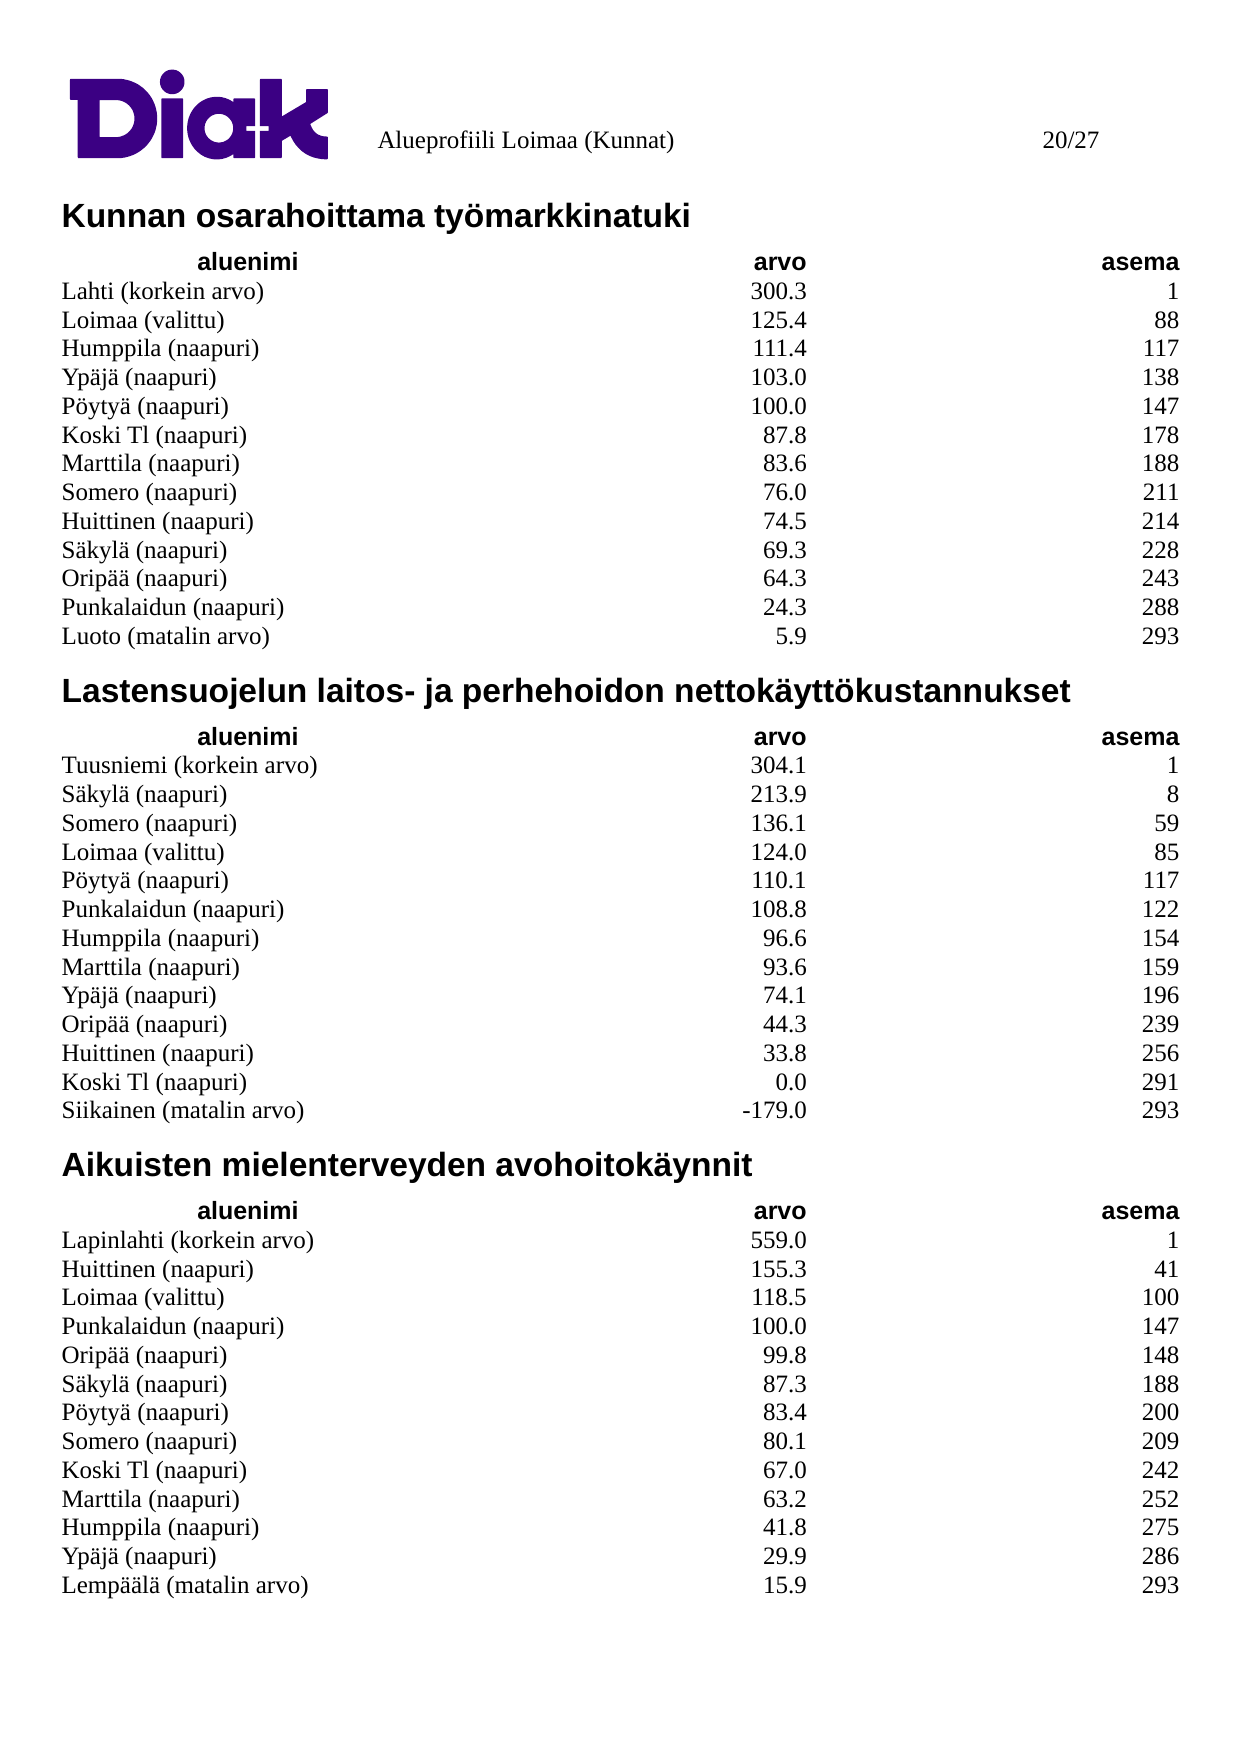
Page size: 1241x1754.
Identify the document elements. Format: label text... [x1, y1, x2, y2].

table_cell Humppila (naapuri) [61, 334, 434, 362]
table_cell Loimaa (valittu) [61, 837, 434, 866]
table_cell Ypäjä (naapuri) [61, 1541, 434, 1570]
subtitle Kunnan osarahoittama työmarkkinatuki [61, 196, 1179, 235]
table_cell 117 [806, 334, 1179, 362]
table_cell 148 [806, 1340, 1179, 1369]
table_cell Humppila (naapuri) [61, 923, 434, 952]
table_cell 110.1 [434, 866, 806, 894]
table_cell 188 [806, 449, 1179, 477]
table_cell 74.1 [434, 981, 806, 1009]
table_cell Punkalaidun (naapuri) [61, 894, 434, 923]
table_cell 15.9 [434, 1570, 806, 1599]
table_cell 0.0 [434, 1067, 806, 1096]
table_cell 136.1 [434, 808, 806, 837]
table_cell 87.3 [434, 1369, 806, 1397]
table_cell 93.6 [434, 952, 806, 981]
table_cell 293 [806, 621, 1179, 650]
table_cell 117 [806, 866, 1179, 894]
table_cell Huittinen (naapuri) [61, 506, 434, 535]
table_cell 211 [806, 477, 1179, 506]
table_cell Huittinen (naapuri) [61, 1254, 434, 1282]
table_cell 1 [806, 276, 1179, 305]
table_header aluenimi [61, 247, 434, 276]
table_cell 76.0 [434, 477, 806, 506]
table_cell Loimaa (valittu) [61, 1283, 434, 1311]
table_cell Ypäjä (naapuri) [61, 362, 434, 391]
table_cell 275 [806, 1513, 1179, 1541]
table_cell 29.9 [434, 1541, 806, 1570]
table_cell 85 [806, 837, 1179, 866]
table_cell Punkalaidun (naapuri) [61, 592, 434, 621]
table_cell Pöytyä (naapuri) [61, 1398, 434, 1426]
subtitle Lastensuojelun laitos- ja perhehoidon nettokäyttökustannukset [61, 671, 1179, 709]
table_cell Oripää (naapuri) [61, 1009, 434, 1038]
table_cell Tuusniemi (korkein arvo) [61, 751, 434, 779]
table_cell 103.0 [434, 362, 806, 391]
table_cell Oripää (naapuri) [61, 564, 434, 592]
table_cell 1 [806, 751, 1179, 779]
subtitle Aikuisten mielenterveyden avohoitokäynnit [61, 1145, 1179, 1184]
table_cell 8 [806, 779, 1179, 808]
table_cell Lapinlahti (korkein arvo) [61, 1225, 434, 1254]
table_cell 559.0 [434, 1225, 806, 1254]
table_cell Koski Tl (naapuri) [61, 420, 434, 448]
table_cell Somero (naapuri) [61, 808, 434, 837]
table_cell Lahti (korkein arvo) [61, 276, 434, 305]
table_cell Punkalaidun (naapuri) [61, 1311, 434, 1340]
table_cell Marttila (naapuri) [61, 1484, 434, 1512]
table_cell 304.1 [434, 751, 806, 779]
table_header arvo [434, 247, 806, 276]
table_cell 87.8 [434, 420, 806, 448]
table_cell Humppila (naapuri) [61, 1513, 434, 1541]
table_cell Lempäälä (matalin arvo) [61, 1570, 434, 1599]
table_cell 67.0 [434, 1455, 806, 1484]
table_header aluenimi [61, 1196, 434, 1225]
table_cell Huittinen (naapuri) [61, 1038, 434, 1067]
table_cell Luoto (matalin arvo) [61, 621, 434, 650]
table_cell 288 [806, 592, 1179, 621]
table_cell 24.3 [434, 592, 806, 621]
table_cell 286 [806, 1541, 1179, 1570]
table_cell Somero (naapuri) [61, 1426, 434, 1455]
table_cell 1 [806, 1225, 1179, 1254]
table_header asema [806, 722, 1179, 751]
table_cell 138 [806, 362, 1179, 391]
table_cell 83.6 [434, 449, 806, 477]
table_cell 125.4 [434, 305, 806, 333]
table_cell 96.6 [434, 923, 806, 952]
table_header asema [806, 1196, 1179, 1225]
table_cell 213.9 [434, 779, 806, 808]
table_cell Somero (naapuri) [61, 477, 434, 506]
table_cell 69.3 [434, 535, 806, 563]
table_cell 178 [806, 420, 1179, 448]
table_cell 99.8 [434, 1340, 806, 1369]
table_cell 100.0 [434, 1311, 806, 1340]
table_cell 154 [806, 923, 1179, 952]
table_cell Siikainen (matalin arvo) [61, 1096, 434, 1124]
table_cell 196 [806, 981, 1179, 1009]
table_cell 209 [806, 1426, 1179, 1455]
table_cell Loimaa (valittu) [61, 305, 434, 333]
table_cell 200 [806, 1398, 1179, 1426]
table_cell 243 [806, 564, 1179, 592]
table_cell Marttila (naapuri) [61, 952, 434, 981]
table_cell 63.2 [434, 1484, 806, 1512]
table_cell Koski Tl (naapuri) [61, 1067, 434, 1096]
table_cell Pöytyä (naapuri) [61, 391, 434, 420]
table_cell -179.0 [434, 1096, 806, 1124]
table_cell 41.8 [434, 1513, 806, 1541]
table_cell 293 [806, 1096, 1179, 1124]
table_header arvo [434, 722, 806, 751]
table_cell 74.5 [434, 506, 806, 535]
table_header arvo [434, 1196, 806, 1225]
table_cell 239 [806, 1009, 1179, 1038]
table_cell 293 [806, 1570, 1179, 1599]
table_cell 59 [806, 808, 1179, 837]
table_cell 100 [806, 1283, 1179, 1311]
table_header asema [806, 247, 1179, 276]
table_cell 41 [806, 1254, 1179, 1282]
table_cell Pöytyä (naapuri) [61, 866, 434, 894]
table_cell 83.4 [434, 1398, 806, 1426]
table_cell 214 [806, 506, 1179, 535]
table_cell 33.8 [434, 1038, 806, 1067]
table_cell 159 [806, 952, 1179, 981]
table_cell 155.3 [434, 1254, 806, 1282]
table_cell 100.0 [434, 391, 806, 420]
table_cell 300.3 [434, 276, 806, 305]
table_cell 111.4 [434, 334, 806, 362]
table_cell 147 [806, 391, 1179, 420]
table_cell 256 [806, 1038, 1179, 1067]
table_cell 44.3 [434, 1009, 806, 1038]
table_cell 80.1 [434, 1426, 806, 1455]
table_cell 118.5 [434, 1283, 806, 1311]
table_cell 228 [806, 535, 1179, 563]
table_cell 291 [806, 1067, 1179, 1096]
table_cell Oripää (naapuri) [61, 1340, 434, 1369]
table_cell 108.8 [434, 894, 806, 923]
table_cell 242 [806, 1455, 1179, 1484]
table_cell 124.0 [434, 837, 806, 866]
table_cell 5.9 [434, 621, 806, 650]
table_cell Marttila (naapuri) [61, 449, 434, 477]
table_cell 188 [806, 1369, 1179, 1397]
table_cell 252 [806, 1484, 1179, 1512]
table_cell Säkylä (naapuri) [61, 779, 434, 808]
table_header aluenimi [61, 722, 434, 751]
table_cell Säkylä (naapuri) [61, 1369, 434, 1397]
table_cell 147 [806, 1311, 1179, 1340]
table_cell 122 [806, 894, 1179, 923]
table_cell Koski Tl (naapuri) [61, 1455, 434, 1484]
table_cell Ypäjä (naapuri) [61, 981, 434, 1009]
table_cell 88 [806, 305, 1179, 333]
table_cell 64.3 [434, 564, 806, 592]
table_cell Säkylä (naapuri) [61, 535, 434, 563]
